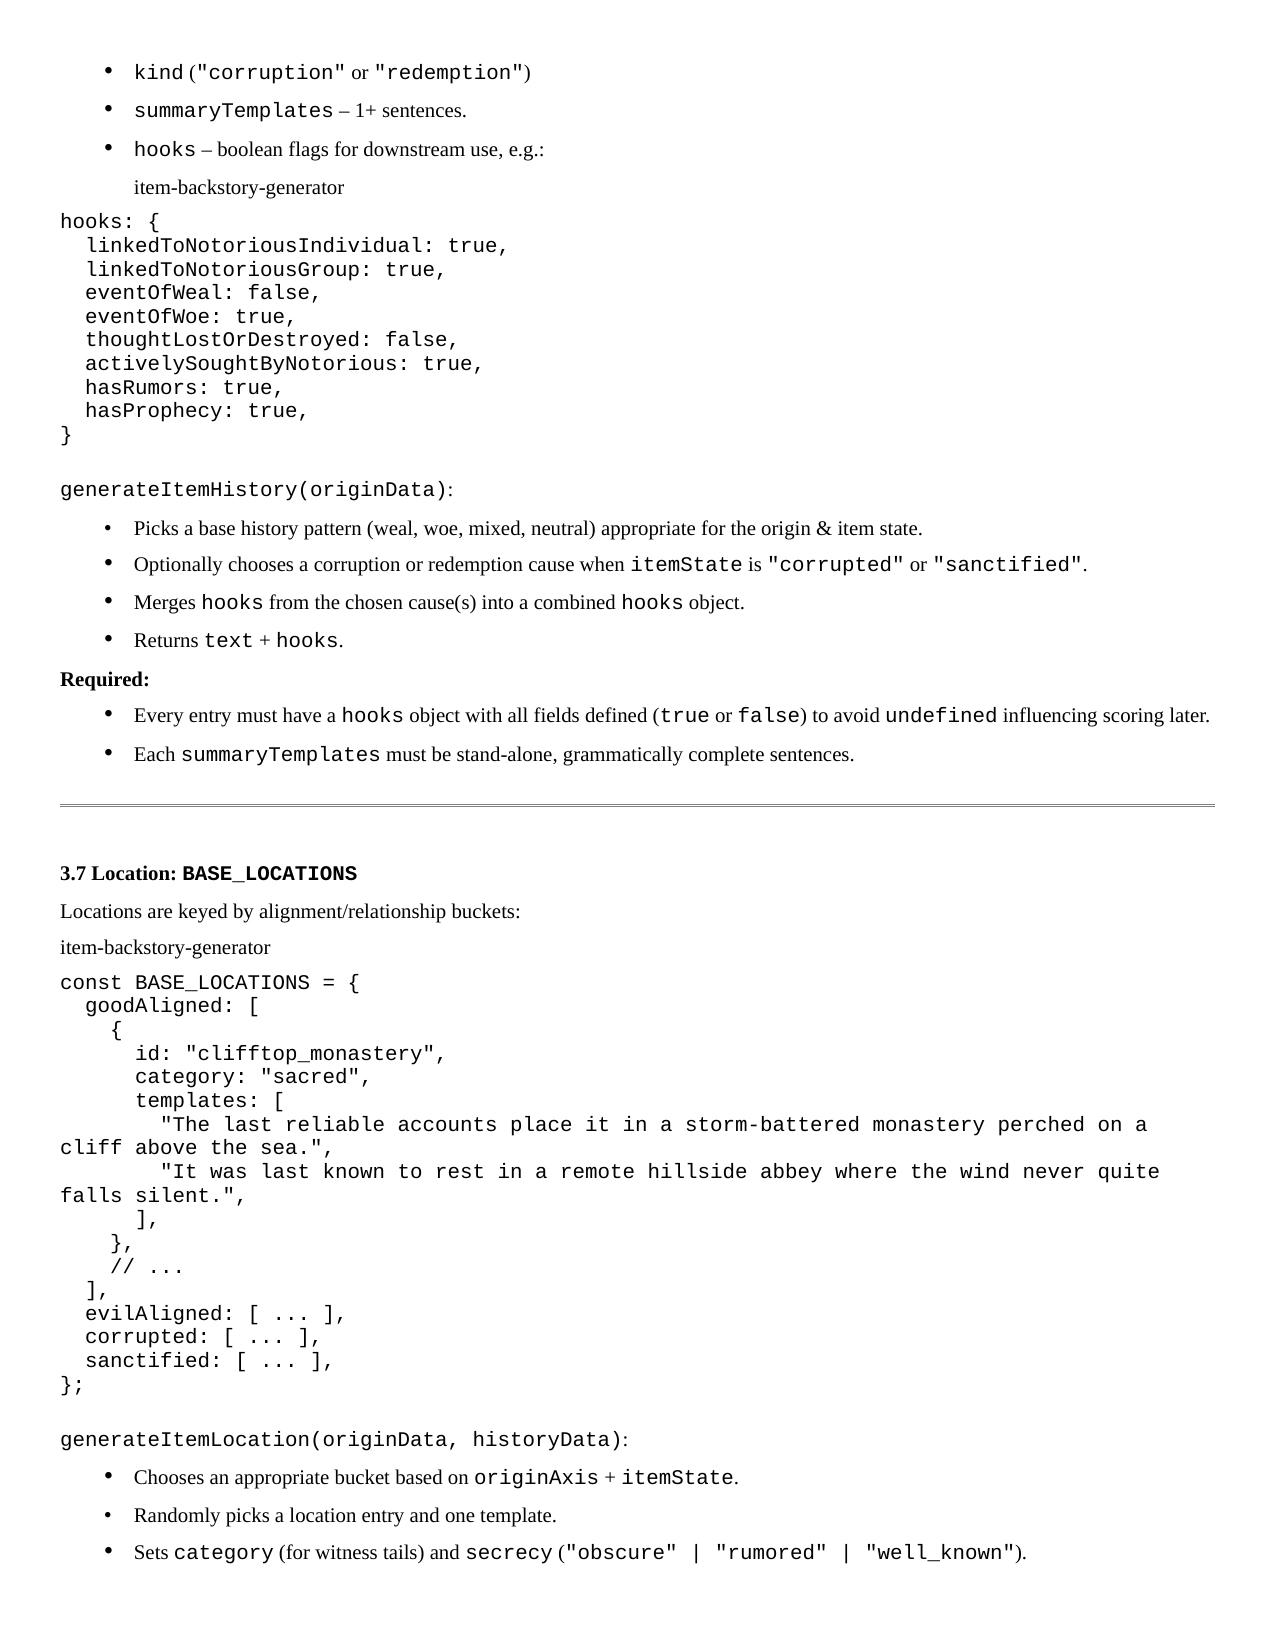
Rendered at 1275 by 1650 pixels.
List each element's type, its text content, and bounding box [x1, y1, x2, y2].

text category: "sacred", [60, 1066, 1215, 1090]
text linkedToNotoriousGroup: true, [60, 258, 1215, 282]
list Each summaryTemplates must be stand-alone, grammatically complete sentences. [104, 741, 1215, 767]
text } [60, 424, 1215, 448]
text Locations are keyed by alignment/relationship buckets: [60, 899, 1215, 923]
text templates: [ [60, 1090, 1215, 1114]
text // ... [60, 1256, 1215, 1279]
text eventOfWoe: true, [60, 306, 1215, 329]
text sanctified: [ ... ], [60, 1350, 1215, 1374]
text const BASE_LOCATIONS = { [60, 972, 1215, 996]
text corrupted: [ ... ], [60, 1327, 1215, 1350]
text }, [60, 1232, 1215, 1256]
text thoughtLostOrDestroyed: false, [60, 329, 1215, 353]
text goodAligned: [ [60, 996, 1215, 1019]
text ], [60, 1279, 1215, 1303]
text }; [60, 1374, 1215, 1397]
text activelySoughtByNotorious: true, [60, 353, 1215, 377]
list Merges hooks from the chosen cause(s) into a combined hooks object. [104, 590, 1215, 616]
text generateItemLocation(originData, historyData): [60, 1427, 1215, 1453]
text item-backstory-generator [60, 935, 1215, 959]
text hooks: { [60, 211, 1215, 235]
list Picks a base history pattern (weal, woe, mixed, neutral) appropriate for the origin & item state. [104, 515, 1215, 539]
text "The last reliable accounts place it in a storm-battered monastery perched on a cliff above the sea.", [60, 1114, 1215, 1161]
list Randomly picks a location entry and one template. [104, 1503, 1215, 1527]
text Required: [60, 667, 1215, 691]
list summaryTemplates – 1+ sentences. [104, 98, 1215, 124]
list Sets category (for witness tails) and secrecy ("obscure" | "rumored" | "well_known"). [104, 1540, 1215, 1566]
text hasProphecy: true, [60, 400, 1215, 424]
list Optionally chooses a corruption or redemption cause when itemState is "corrupted" or "sanctified". [104, 552, 1215, 578]
list item-backstory-generator [104, 175, 1215, 199]
list Every entry must have a hooks object with all fields defined (true or false) to avoid undefined influencing scoring later. [104, 703, 1215, 729]
text linkedToNotoriousIndividual: true, [60, 235, 1215, 258]
text "It was last known to rest in a remote hillside abbey where the wind never quite falls silent.", [60, 1161, 1215, 1208]
text ], [60, 1208, 1215, 1232]
text generateItemHistory(originData): [60, 477, 1215, 503]
subtitle 3.7 Location: BASE_LOCATIONS [60, 861, 1215, 886]
list hooks – boolean flags for downstream use, e.g.: [104, 136, 1215, 162]
text id: "clifftop_monastery", [60, 1043, 1215, 1066]
text { [60, 1019, 1215, 1043]
text evilAligned: [ ... ], [60, 1303, 1215, 1327]
list Returns text + hooks. [104, 628, 1215, 654]
list Chooses an appropriate bucket based on originAxis + itemState. [104, 1465, 1215, 1491]
list kind ("corruption" or "redemption") [104, 60, 1215, 86]
text eventOfWeal: false, [60, 282, 1215, 306]
text hasRumors: true, [60, 377, 1215, 400]
